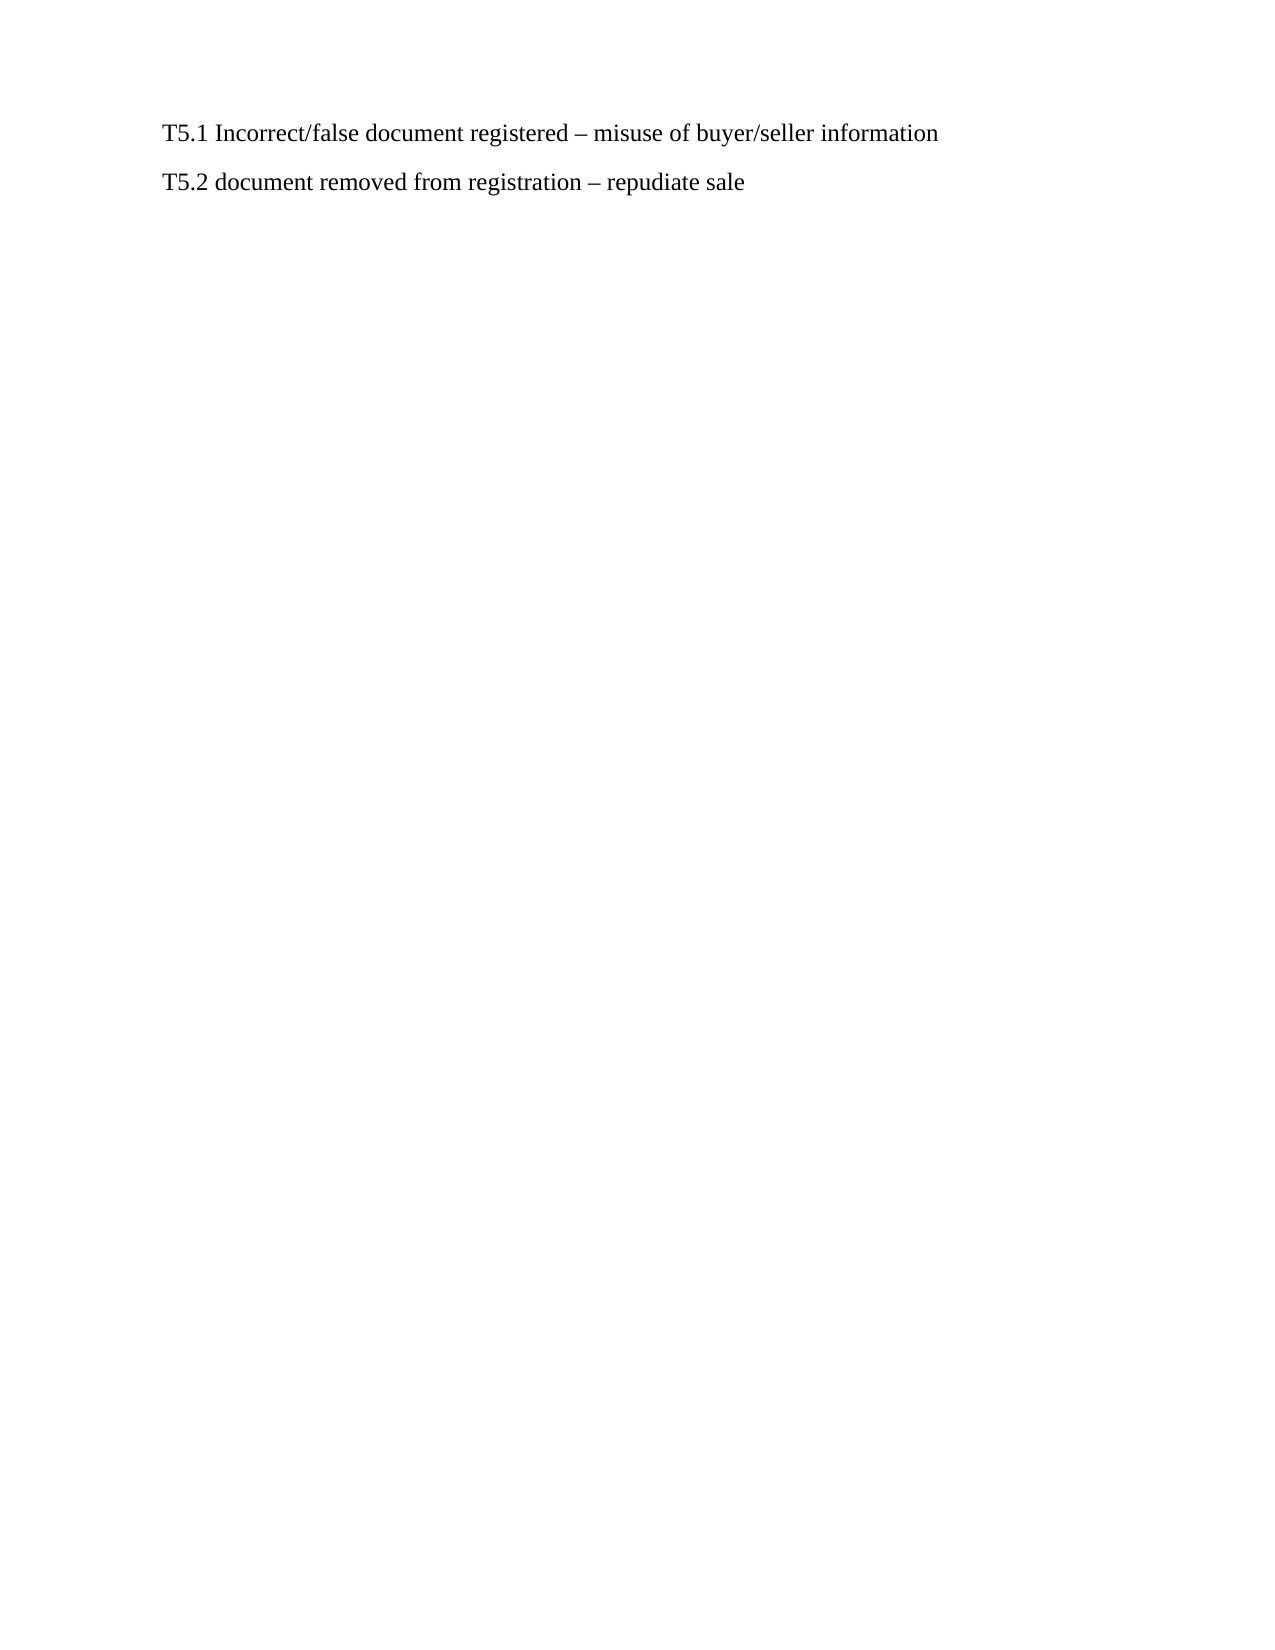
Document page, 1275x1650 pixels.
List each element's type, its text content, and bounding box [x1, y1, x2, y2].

text T5.2 document removed from registration – repudiate sale [162, 167, 1157, 196]
text T5.1 Incorrect/false document registered – misuse of buyer/seller information [162, 118, 1157, 147]
